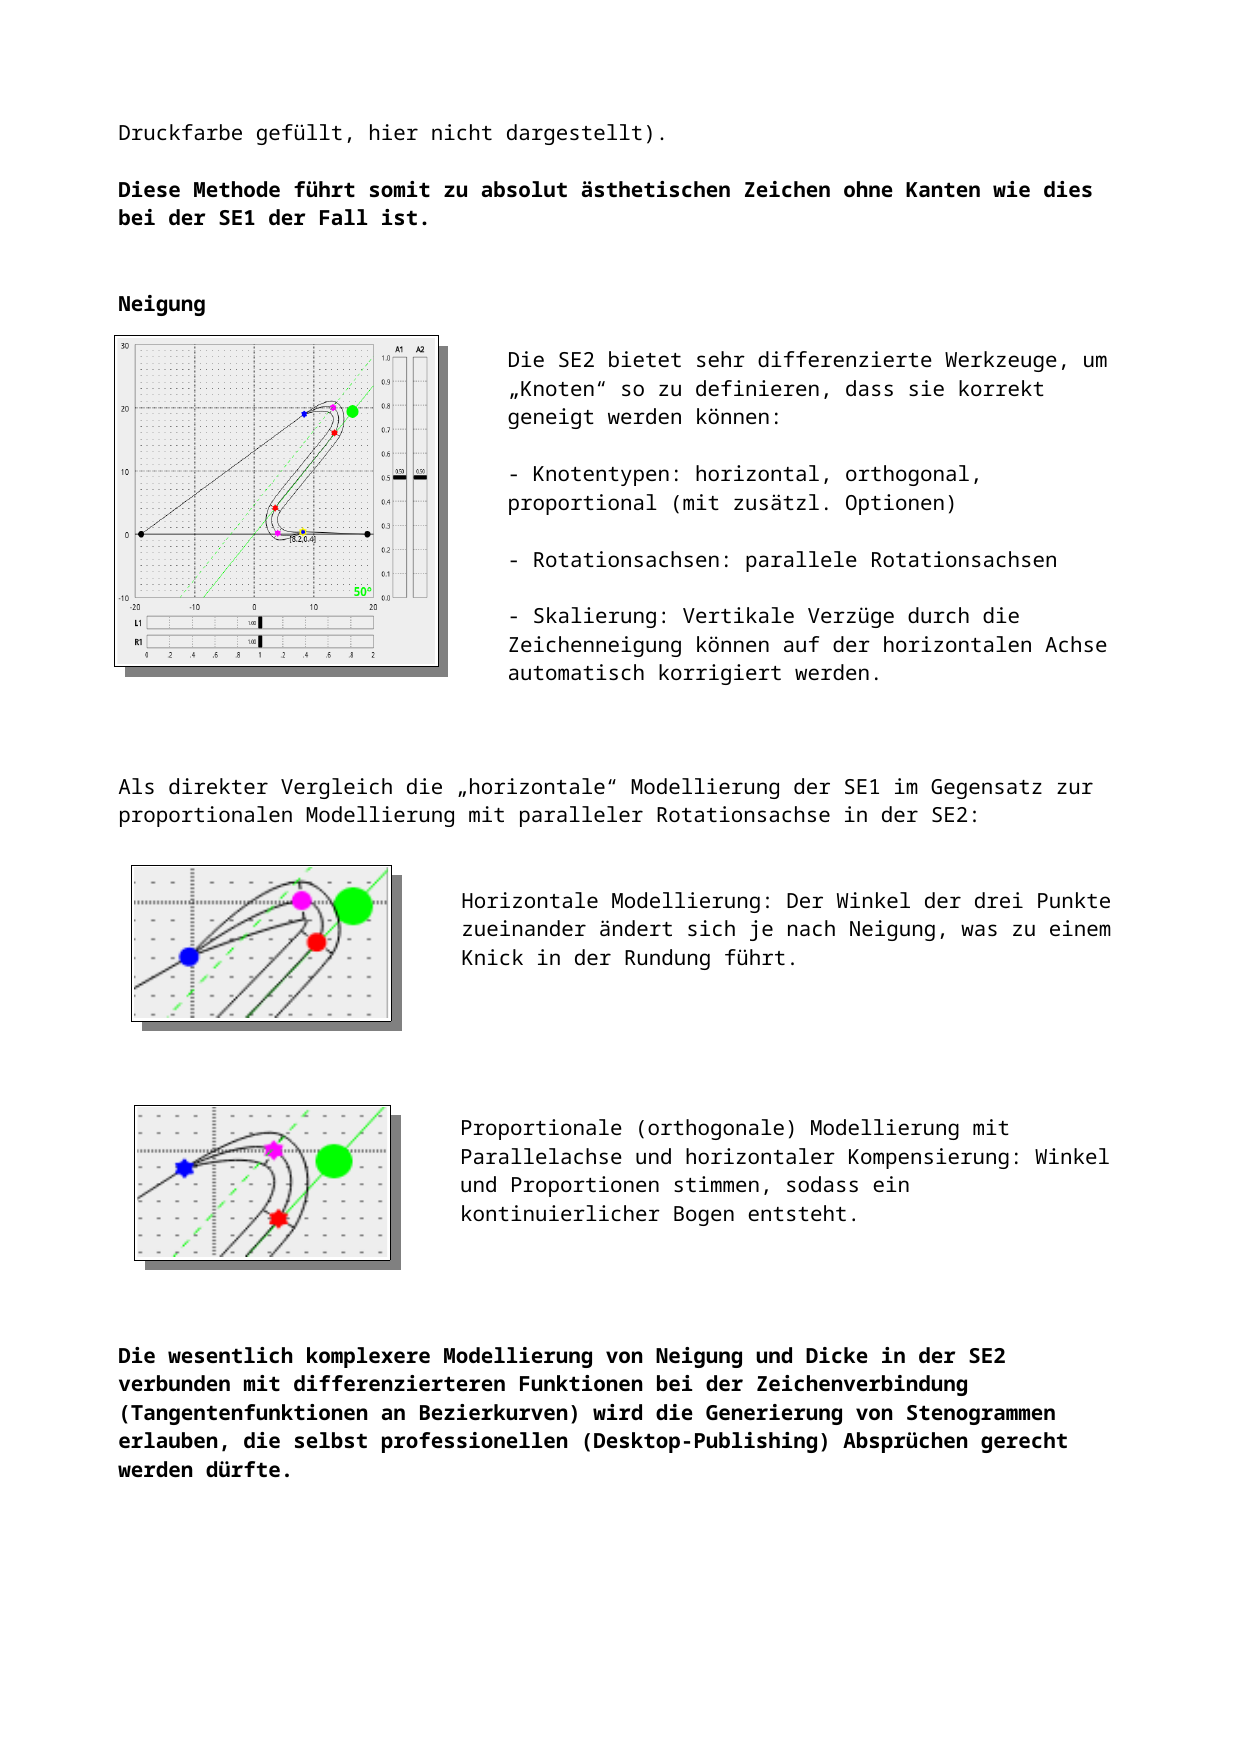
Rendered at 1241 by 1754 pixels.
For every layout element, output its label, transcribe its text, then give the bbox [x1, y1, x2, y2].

picture [134, 867, 389, 1018]
text Neigung [118, 289, 1122, 317]
text Horizontale Modellierung: Der Winkel der drei Punkte zueinander ändert sich je nach Neigung, was zu einem Knick in der Rundung führt. [402, 886, 1122, 971]
picture [137, 1107, 388, 1257]
text - Rotationsachsen: parallele Rotationsachsen [448, 545, 1122, 573]
text Die SE2 bietet sehr differenzierte Werkzeuge, um „Knoten“ so zu definieren, dass sie korrekt geneigt werden können: [448, 346, 1122, 431]
text Proportionale (orthogonale) Modellierung mit Parallelachse und horizontaler Kompensierung: Winkel und Proportionen stimmen, sodass ein kontinuierlicher Bogen entsteht. [391, 1113, 1122, 1227]
picture [117, 338, 435, 664]
text Als direkter Vergleich die „horizontale“ Modellierung der SE1 im Gegensatz zur proportionalen Modellierung mit paralleler Rotationsachse in der SE2: [118, 772, 1122, 829]
text - Knotentypen: horizontal, orthogonal, proportional (mit zusätzl. Optionen) [448, 459, 1122, 516]
text Druckfarbe gefüllt, hier nicht dargestellt). [118, 118, 1122, 147]
text - Skalierung: Vertikale Verzüge durch die Zeichenneigung können auf der horizontalen Achse automatisch korrigiert werden. [118, 602, 1122, 687]
text Diese Methode führt somit zu absolut ästhetischen Zeichen ohne Kanten wie dies bei der SE1 der Fall ist. [118, 175, 1122, 232]
text Die wesentlich komplexere Modellierung von Neigung und Dicke in der SE2 verbunden mit differenzierteren Funktionen bei der Zeichenverbindung (Tangentenfunktionen an Bezierkurven) wird die Generierung von Stenogrammen erlauben, die selbst professionellen (Desktop-Publishing) Absprüchen gerecht werden dürfte. [118, 1341, 1122, 1483]
